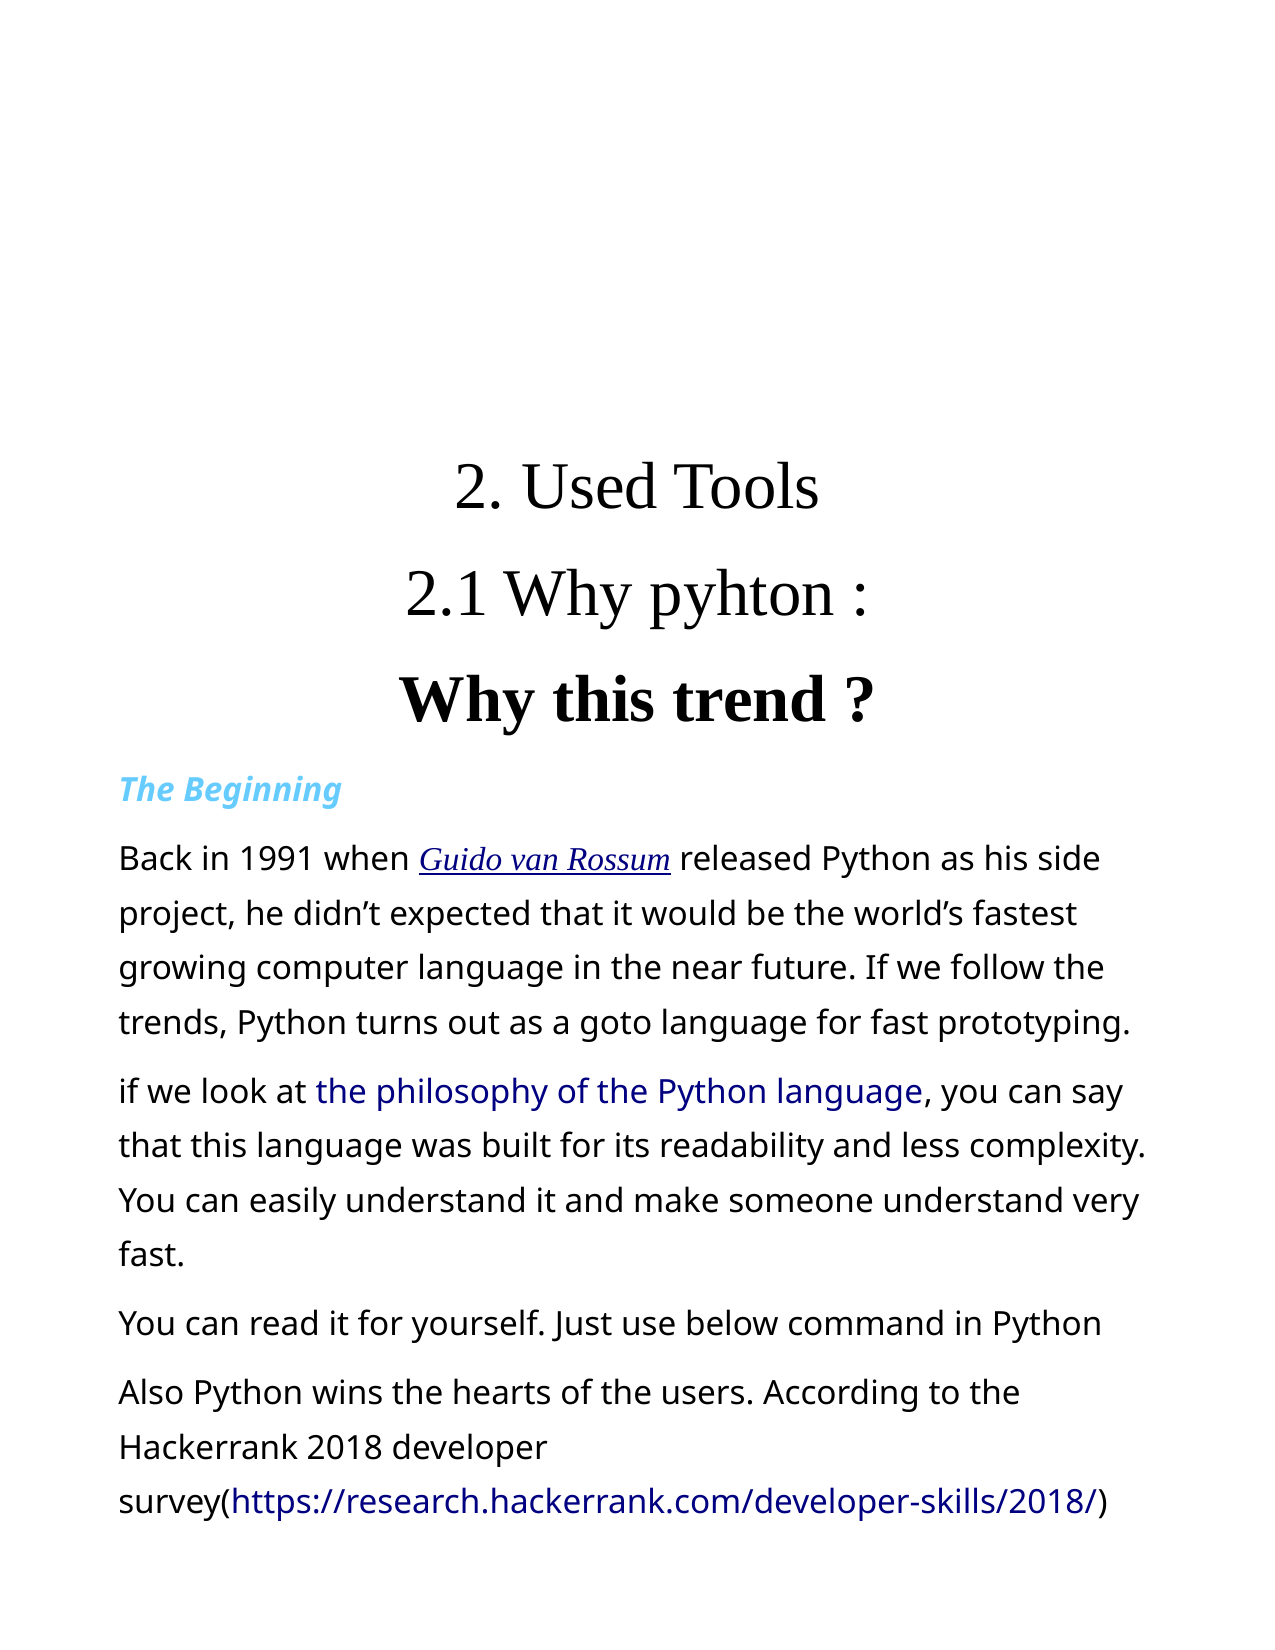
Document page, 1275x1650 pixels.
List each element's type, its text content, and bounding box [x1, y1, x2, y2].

text 2.1 Why pyhton : [118, 553, 1157, 629]
text Back in 1991 when Guido van Rossum released Python as his side project, he didn’t expected that it would be the world’s fastest growing computer language in the near future. If we follow the trends, Python turns out as a goto language for fast prototyping. [118, 835, 1157, 1044]
text 2. Used Tools [118, 446, 1157, 523]
text Why this trend ? [118, 659, 1157, 736]
text Also Python wins the hearts of the users. According to the Hackerrank 2018 developer survey(https://research.hackerrank.com/developer-skills/2018/) [118, 1369, 1157, 1523]
text The Beginning [118, 766, 1157, 811]
text You can read it for yourself. Just use below command in Python [118, 1300, 1157, 1346]
text if we look at the philosophy of the Python language, you can say that this language was built for its readability and less complexity. You can easily understand it and make someone understand very fast. [118, 1068, 1157, 1276]
